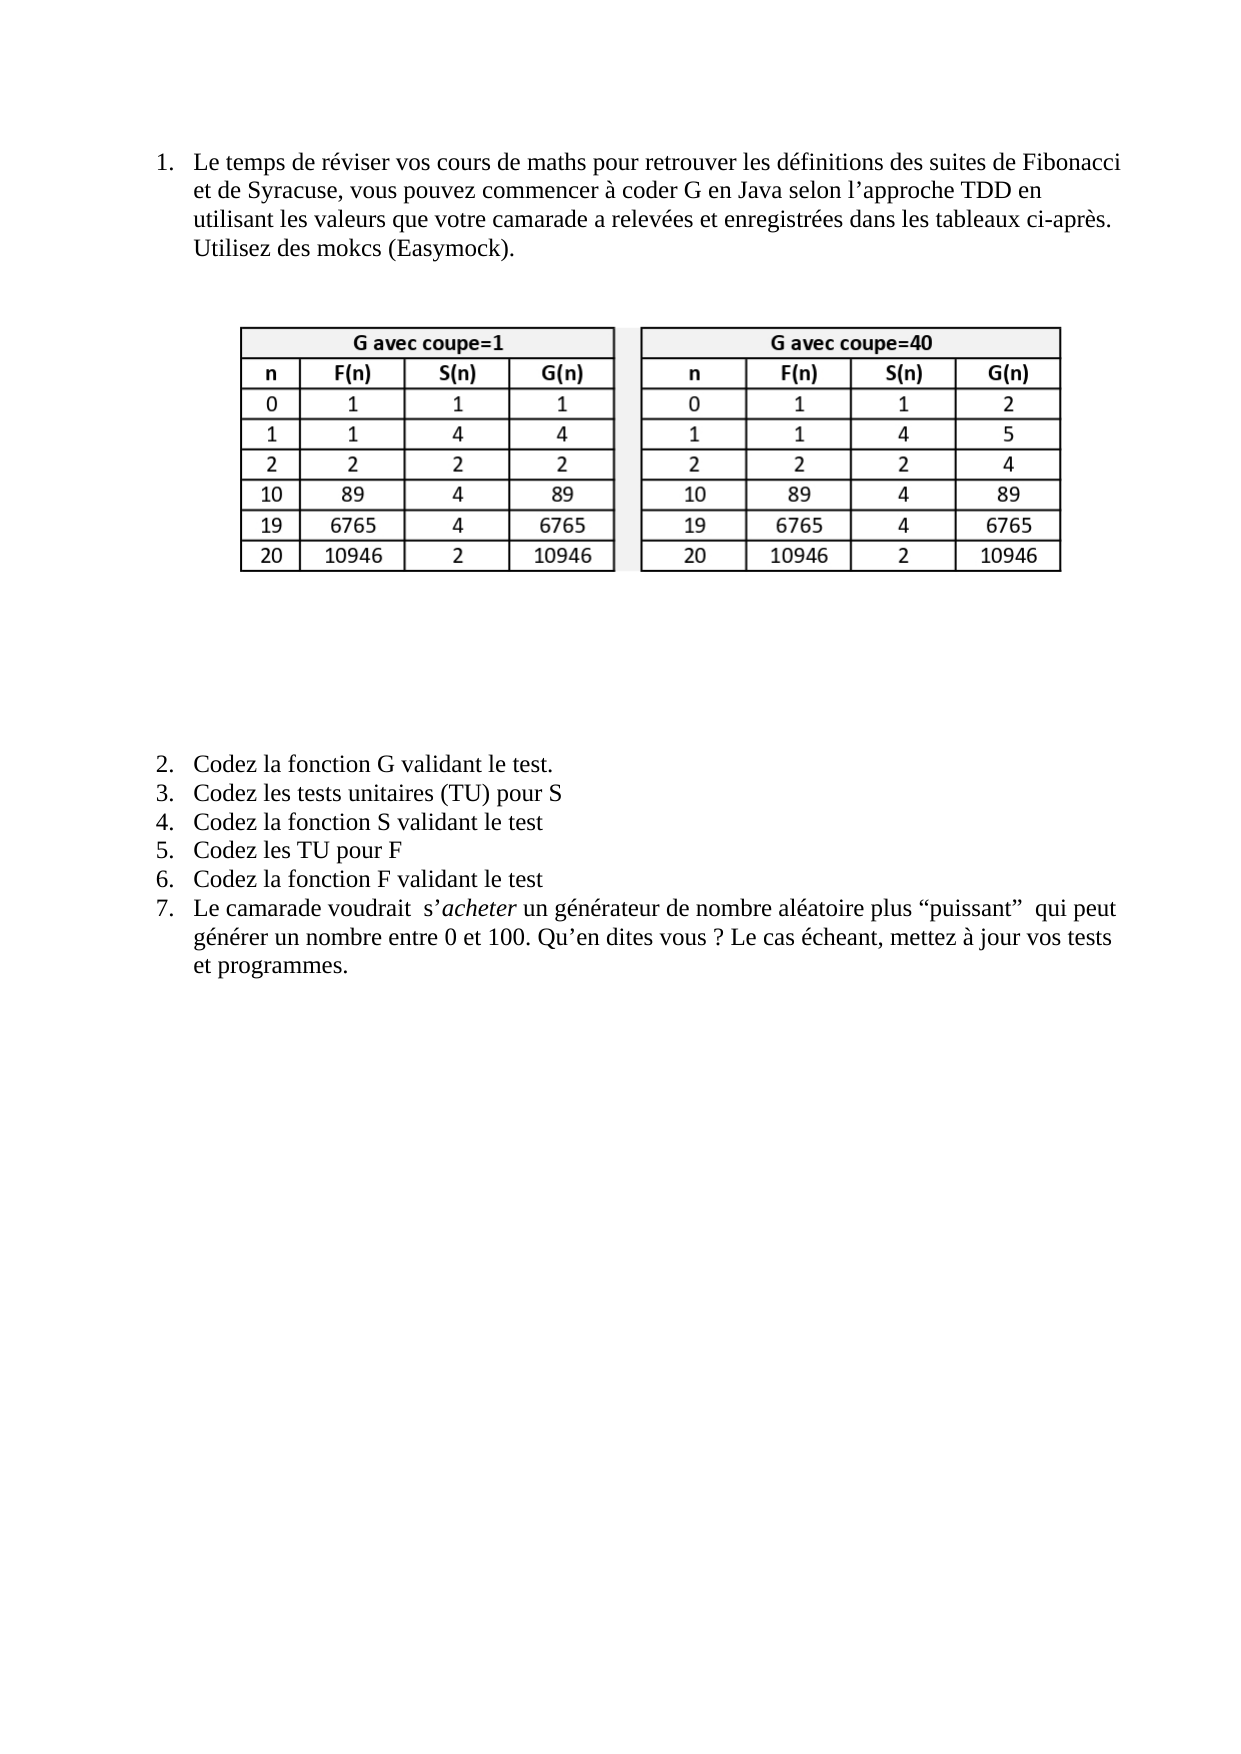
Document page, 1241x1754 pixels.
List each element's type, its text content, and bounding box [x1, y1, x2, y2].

list Codez les tests unitaires (TU) pour S [156, 778, 1122, 807]
list Codez les TU pour F [156, 835, 1122, 864]
picture [213, 306, 1085, 604]
list Codez la fonction G validant le test. [156, 749, 1122, 778]
list Le temps de réviser vos cours de maths pour retrouver les définitions des suites de Fibonacci et de Syracuse, vous pouvez commencer à coder G en Java selon l’approche TDD en utilisant les valeurs que votre camarade a relevées et enregistrées dans les tableaux ci-après. Utilisez des mokcs (Easymock). [156, 147, 1122, 262]
list Codez la fonction S validant le test [156, 807, 1122, 835]
list Le camarade voudrait s’acheter un générateur de nombre aléatoire plus “puissant” qui peut générer un nombre entre 0 et 100. Qu’en dites vous ? Le cas écheant, mettez à jour vos tests et programmes. [156, 893, 1122, 979]
list Codez la fonction F validant le test [156, 864, 1122, 893]
